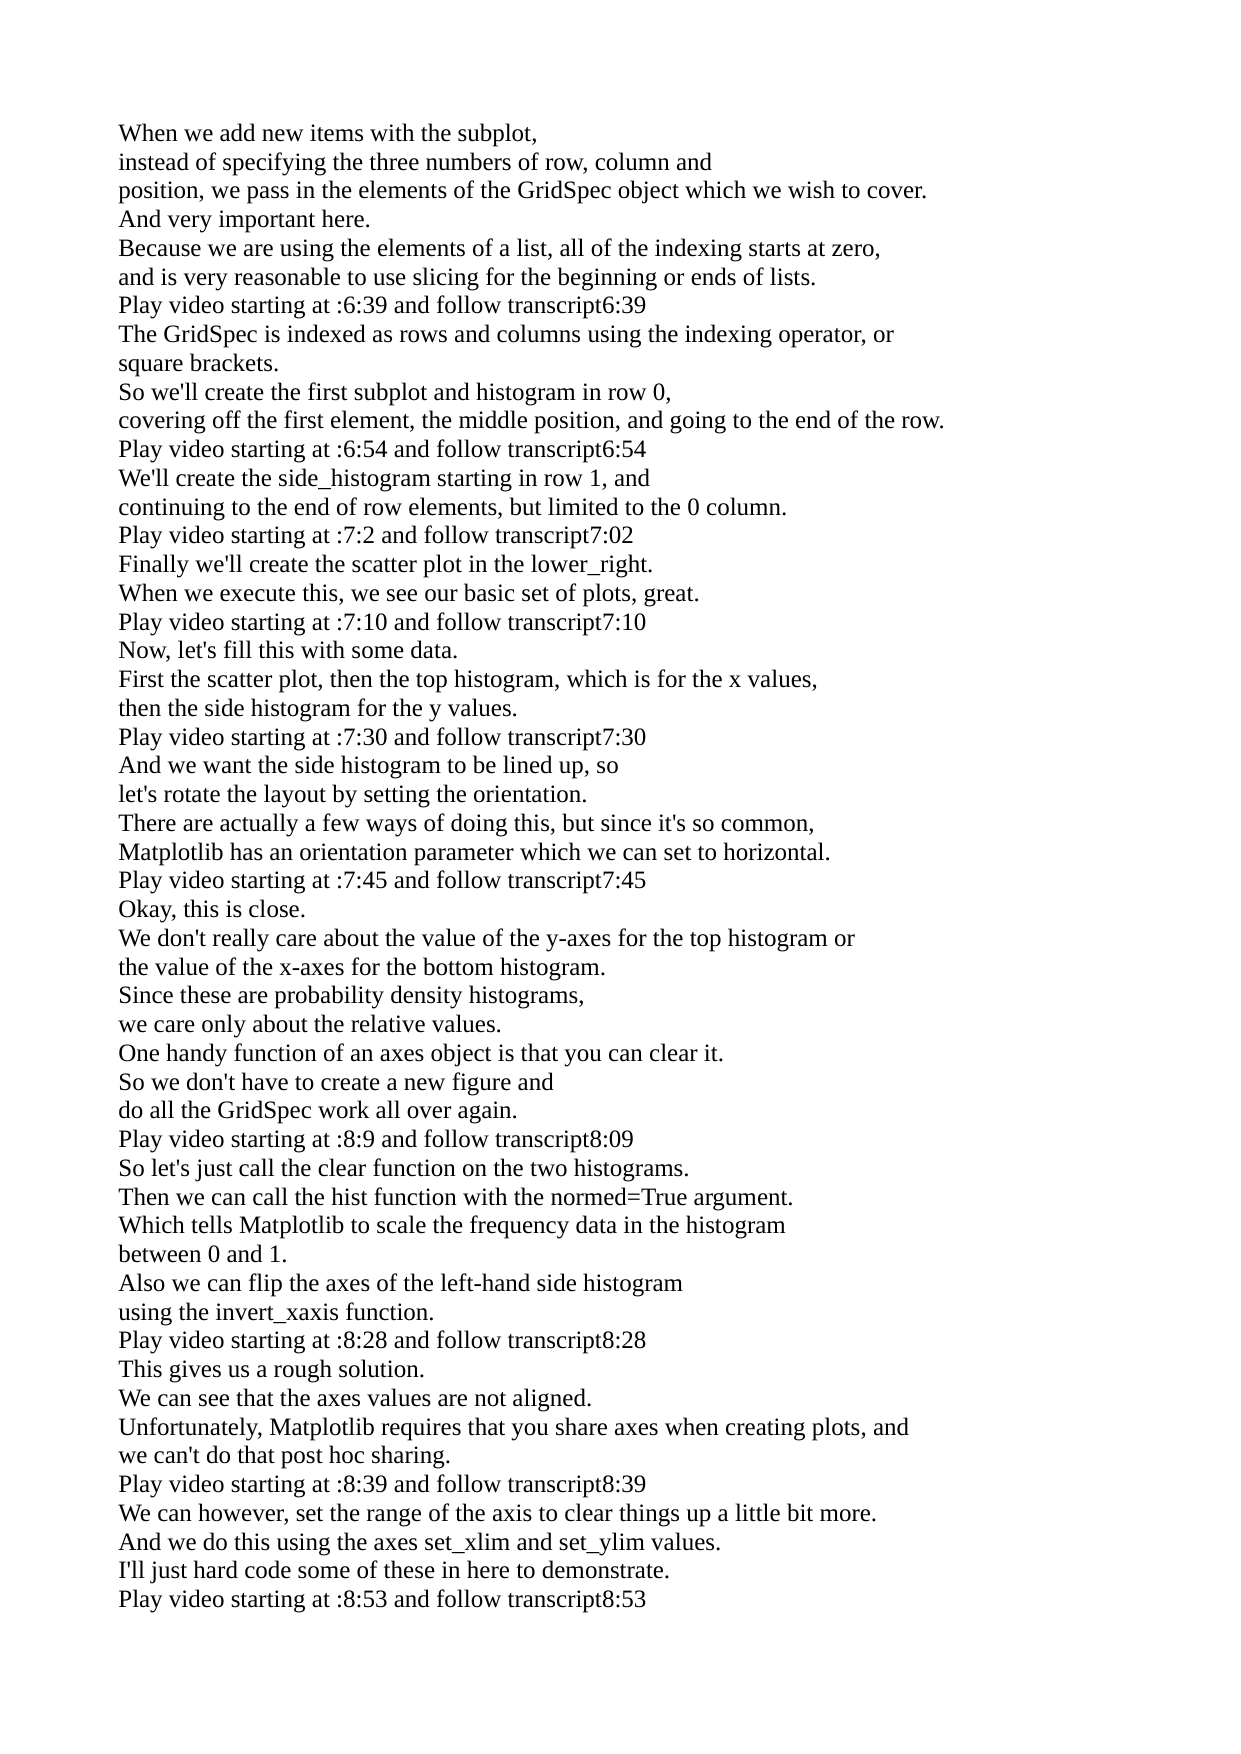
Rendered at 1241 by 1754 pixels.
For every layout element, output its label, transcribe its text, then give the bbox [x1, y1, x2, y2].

text Which tells Matplotlib to scale the frequency data in the histogram [118, 1211, 1122, 1239]
text Unfortunately, Matplotlib requires that you share axes when creating plots, and [118, 1412, 1122, 1441]
text we care only about the relative values. [118, 1009, 1122, 1038]
text Okay, this is close. [118, 894, 1122, 923]
text When we add new items with the subplot, [118, 118, 1122, 147]
text Play video starting at :8:28 and follow transcript8:28 [118, 1326, 1122, 1354]
text we can't do that post hoc sharing. [118, 1441, 1122, 1469]
text Play video starting at :8:9 and follow transcript8:09 [118, 1124, 1122, 1153]
text between 0 and 1. [118, 1239, 1122, 1268]
text We can see that the axes values are not aligned. [118, 1383, 1122, 1412]
text Play video starting at :7:2 and follow transcript7:02 [118, 521, 1122, 549]
text Play video starting at :7:45 and follow transcript7:45 [118, 866, 1122, 894]
text and is very reasonable to use slicing for the beginning or ends of lists. [118, 262, 1122, 291]
text Play video starting at :8:39 and follow transcript8:39 [118, 1469, 1122, 1498]
text Play video starting at :7:30 and follow transcript7:30 [118, 722, 1122, 751]
text We can however, set the range of the axis to clear things up a little bit more. [118, 1498, 1122, 1527]
text So let's just call the clear function on the two histograms. [118, 1153, 1122, 1182]
text Play video starting at :7:10 and follow transcript7:10 [118, 607, 1122, 636]
text position, we pass in the elements of the GridSpec object which we wish to cover. [118, 176, 1122, 204]
text We'll create the side_histogram starting in row 1, and [118, 463, 1122, 492]
text The GridSpec is indexed as rows and columns using the indexing operator, or [118, 319, 1122, 348]
text Matplotlib has an orientation parameter which we can set to horizontal. [118, 837, 1122, 866]
text And we do this using the axes set_xlim and set_ylim values. [118, 1527, 1122, 1556]
text We don't really care about the value of the y-axes for the top histogram or [118, 923, 1122, 952]
text continuing to the end of row elements, but limited to the 0 column. [118, 492, 1122, 521]
text the value of the x-axes for the bottom histogram. [118, 952, 1122, 981]
text So we'll create the first subplot and histogram in row 0, [118, 377, 1122, 406]
text Then we can call the hist function with the normed=True argument. [118, 1182, 1122, 1211]
text Also we can flip the axes of the left-hand side histogram [118, 1268, 1122, 1297]
text Since these are probability density histograms, [118, 981, 1122, 1009]
text And we want the side histogram to be lined up, so [118, 751, 1122, 779]
text There are actually a few ways of doing this, but since it's so common, [118, 808, 1122, 837]
text using the invert_xaxis function. [118, 1297, 1122, 1326]
text instead of specifying the three numbers of row, column and [118, 147, 1122, 176]
text This gives us a rough solution. [118, 1354, 1122, 1383]
text So we don't have to create a new figure and [118, 1067, 1122, 1096]
text First the scatter plot, then the top histogram, which is for the x values, [118, 664, 1122, 693]
text Because we are using the elements of a list, all of the indexing starts at zero, [118, 233, 1122, 262]
text Play video starting at :6:39 and follow transcript6:39 [118, 291, 1122, 319]
text I'll just hard code some of these in here to demonstrate. [118, 1556, 1122, 1584]
text let's rotate the layout by setting the orientation. [118, 779, 1122, 808]
text Play video starting at :6:54 and follow transcript6:54 [118, 434, 1122, 463]
text Finally we'll create the scatter plot in the lower_right. [118, 549, 1122, 578]
text then the side histogram for the y values. [118, 693, 1122, 722]
text And very important here. [118, 204, 1122, 233]
text square brackets. [118, 348, 1122, 377]
text covering off the first element, the middle position, and going to the end of the row. [118, 406, 1122, 434]
text Now, let's fill this with some data. [118, 636, 1122, 664]
text When we execute this, we see our basic set of plots, great. [118, 578, 1122, 607]
text do all the GridSpec work all over again. [118, 1096, 1122, 1124]
text One handy function of an axes object is that you can clear it. [118, 1038, 1122, 1067]
text Play video starting at :8:53 and follow transcript8:53 [118, 1584, 1122, 1613]
